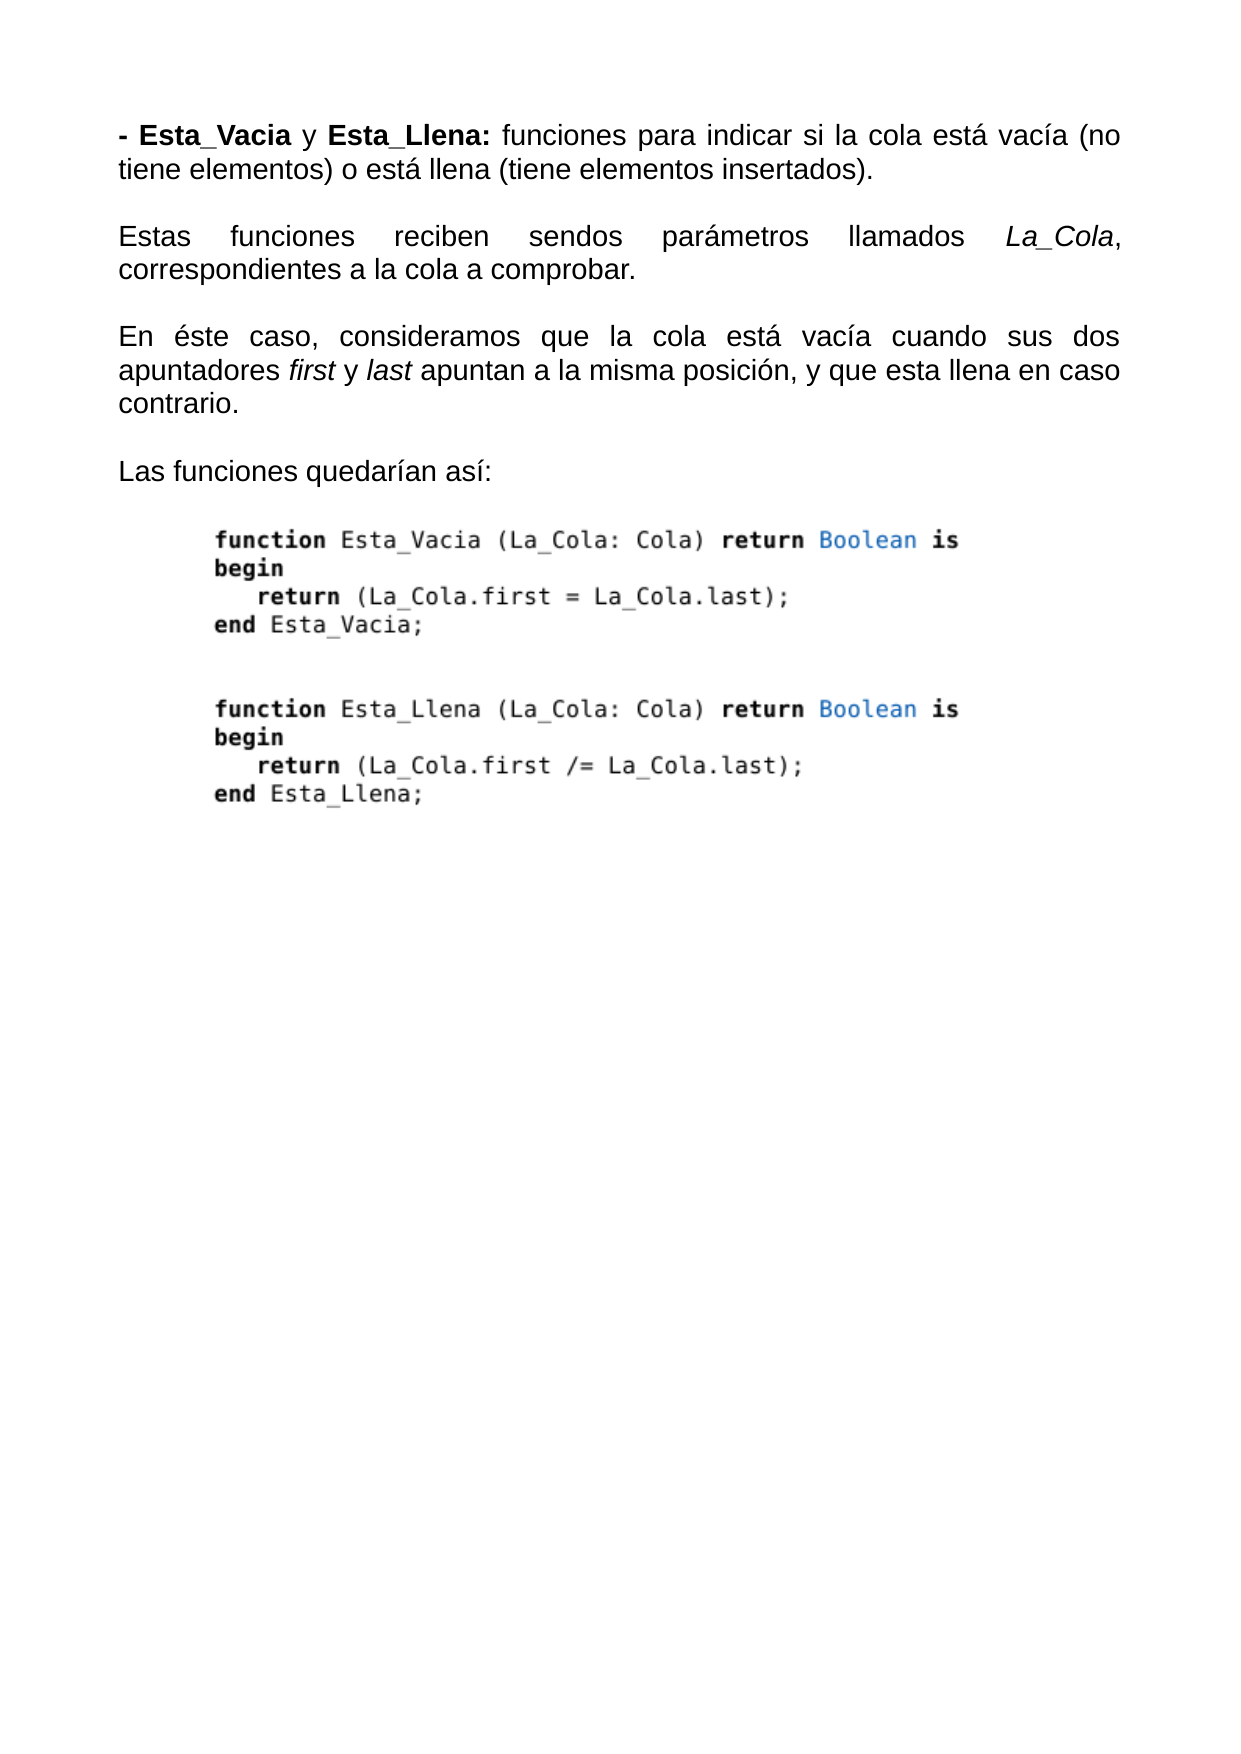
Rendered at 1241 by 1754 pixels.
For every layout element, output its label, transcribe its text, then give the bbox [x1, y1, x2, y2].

picture [194, 520, 1046, 830]
text Las funciones quedarían así: [118, 453, 1122, 487]
text Estas funciones reciben sendos parámetros llamados La_Cola, correspondientes a la cola a comprobar. [118, 219, 1122, 286]
text En éste caso, consideramos que la cola está vacía cuando sus dos apuntadores first y last apuntan a la misma posición, y que esta llena en caso contrario. [118, 319, 1122, 420]
text - Esta_Vacia y Esta_Llena: funciones para indicar si la cola está vacía (no tiene elementos) o está llena (tiene elementos insertados). [118, 118, 1122, 185]
